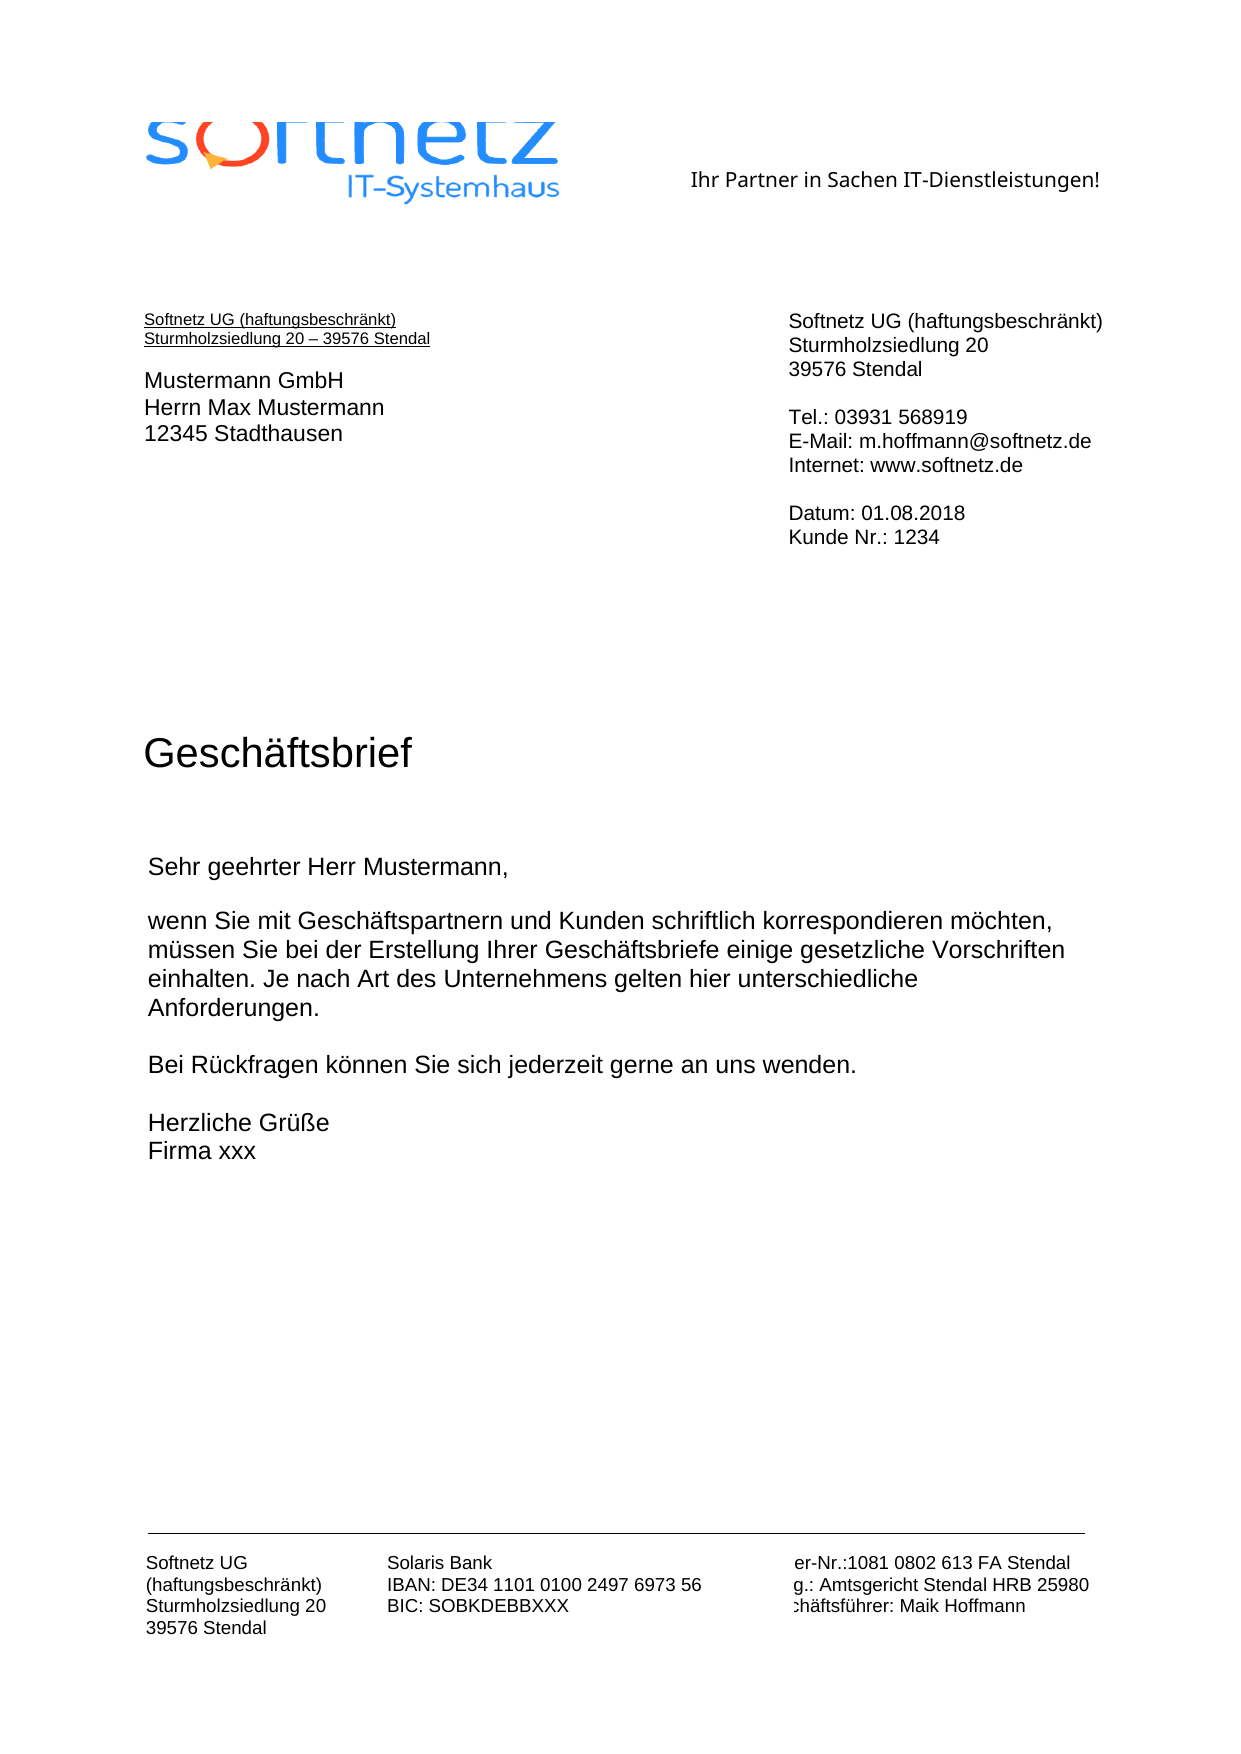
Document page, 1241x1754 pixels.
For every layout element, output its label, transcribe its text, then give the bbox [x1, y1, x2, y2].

text Mustermann GmbH Herrn Max Mustermann [144, 367, 565, 420]
text Bei Rückfragen können Sie sich jederzeit gerne an uns wenden. [148, 1050, 1093, 1079]
text E-Mail: m.hoffmann@softnetz.de [788, 429, 1149, 453]
text Sturmholzsiedlung 20 [788, 333, 1149, 357]
text wenn Sie mit Geschäftspartnern und Kunden schriftlich korrespondieren möchten, müssen Sie bei der Erstellung Ihrer Geschäftsbriefe einige gesetzliche Vorschriften einhalten. Je nach Art des Unternehmens gelten hier unterschiedliche Anforderungen. [148, 906, 1093, 1021]
text Tel.: 03931 568919 [788, 405, 1149, 429]
text Internet: www.softnetz.de [788, 453, 1149, 477]
text Geschäftsbrief [143, 728, 555, 776]
text 12345 Stadthausen [144, 420, 565, 447]
text Firma xxx [148, 1136, 1093, 1165]
text Herzliche Grüße [148, 1107, 1093, 1136]
text 39576 Stendal [788, 357, 1149, 381]
text Softnetz UG (haftungsbeschränkt) [144, 310, 565, 329]
text Softnetz UG (haftungsbeschränkt) [788, 309, 1149, 333]
text Sturmholzsiedlung 20 – 39576 Stendal [144, 329, 565, 348]
text Datum: 01.08.2018 Kunde Nr.: 1234 [788, 501, 1149, 549]
text Sehr geehrter Herr Mustermann, [148, 852, 1093, 881]
